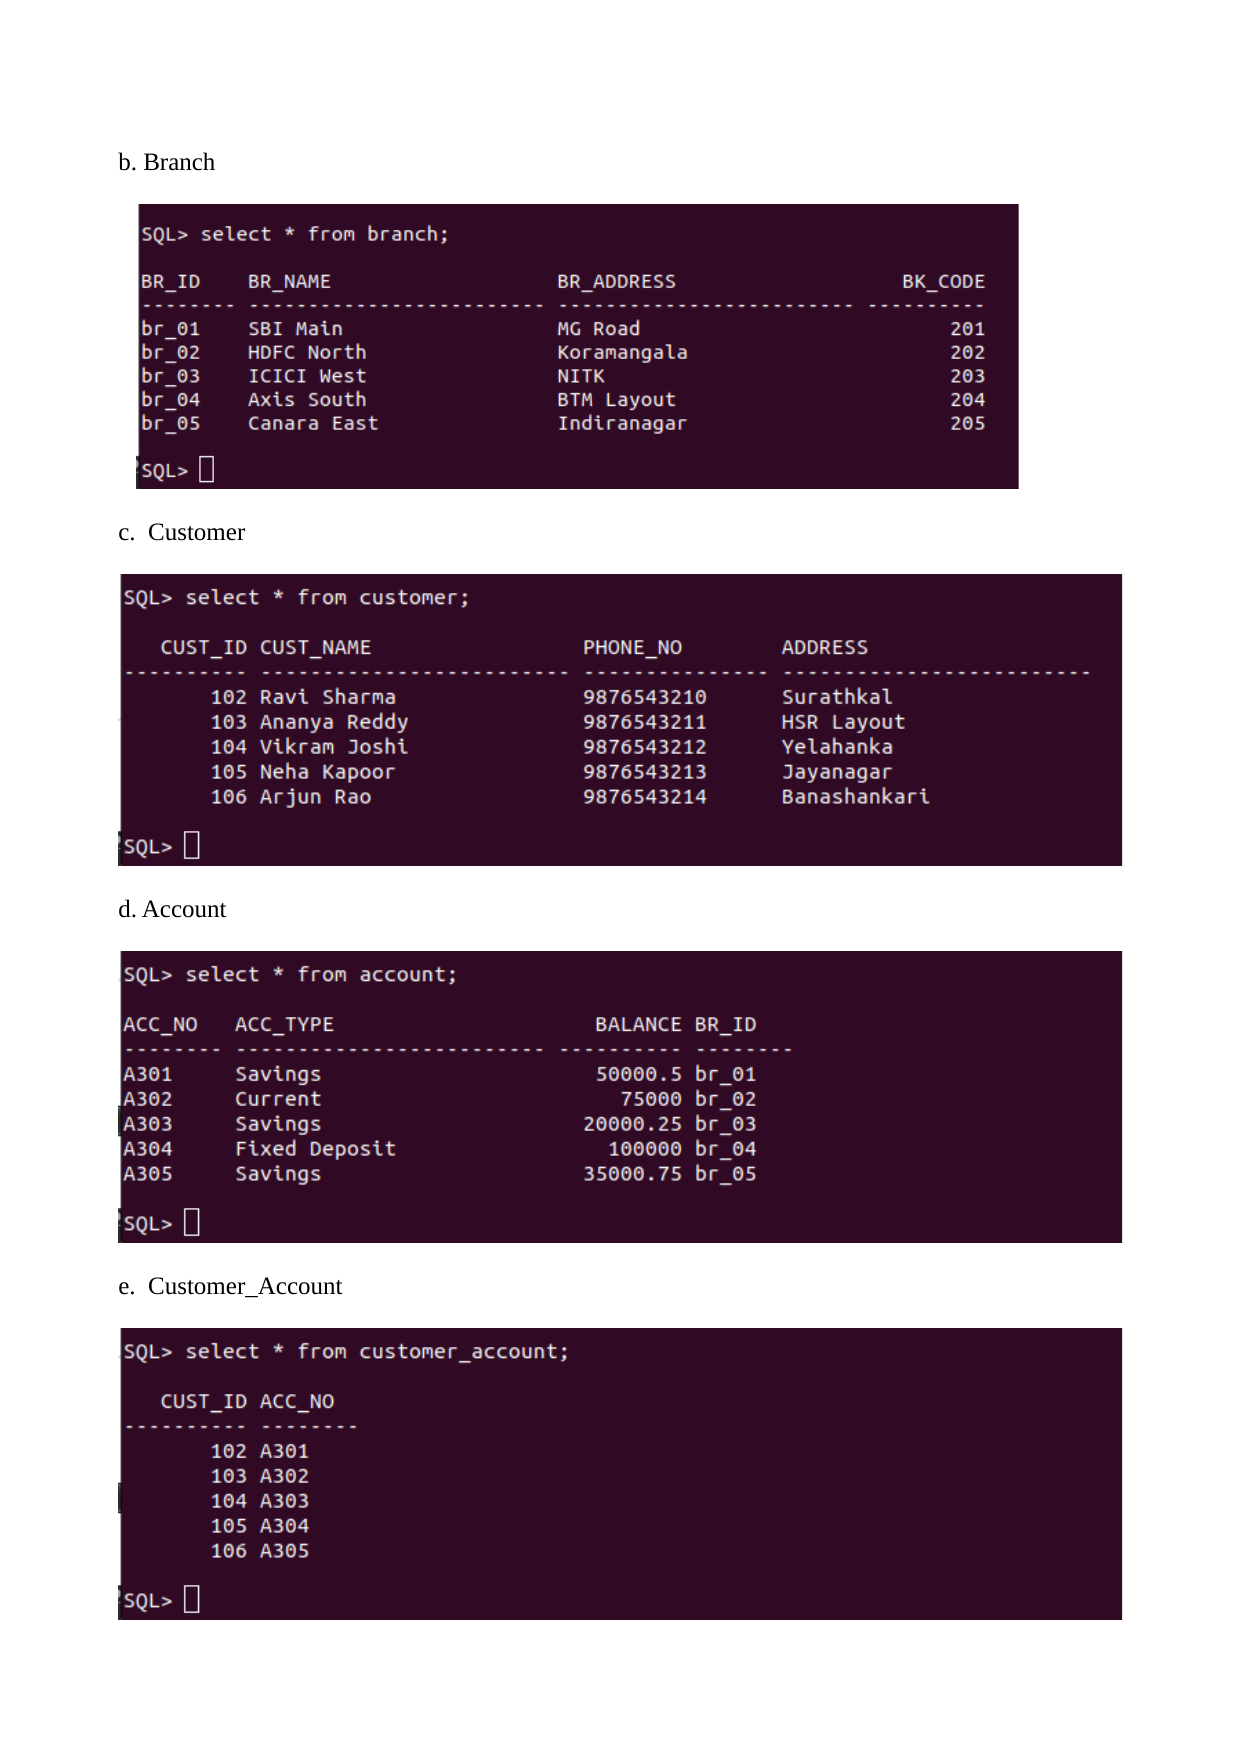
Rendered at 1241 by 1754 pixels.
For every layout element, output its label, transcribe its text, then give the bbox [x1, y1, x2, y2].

text e. Customer_Account [118, 1271, 1122, 1300]
text d. Account [118, 894, 1122, 923]
text c. Customer [118, 517, 1122, 546]
picture [118, 574, 1123, 866]
picture [136, 204, 1019, 489]
text b. Branch [118, 147, 1122, 176]
picture [118, 1328, 1123, 1620]
picture [118, 951, 1123, 1243]
